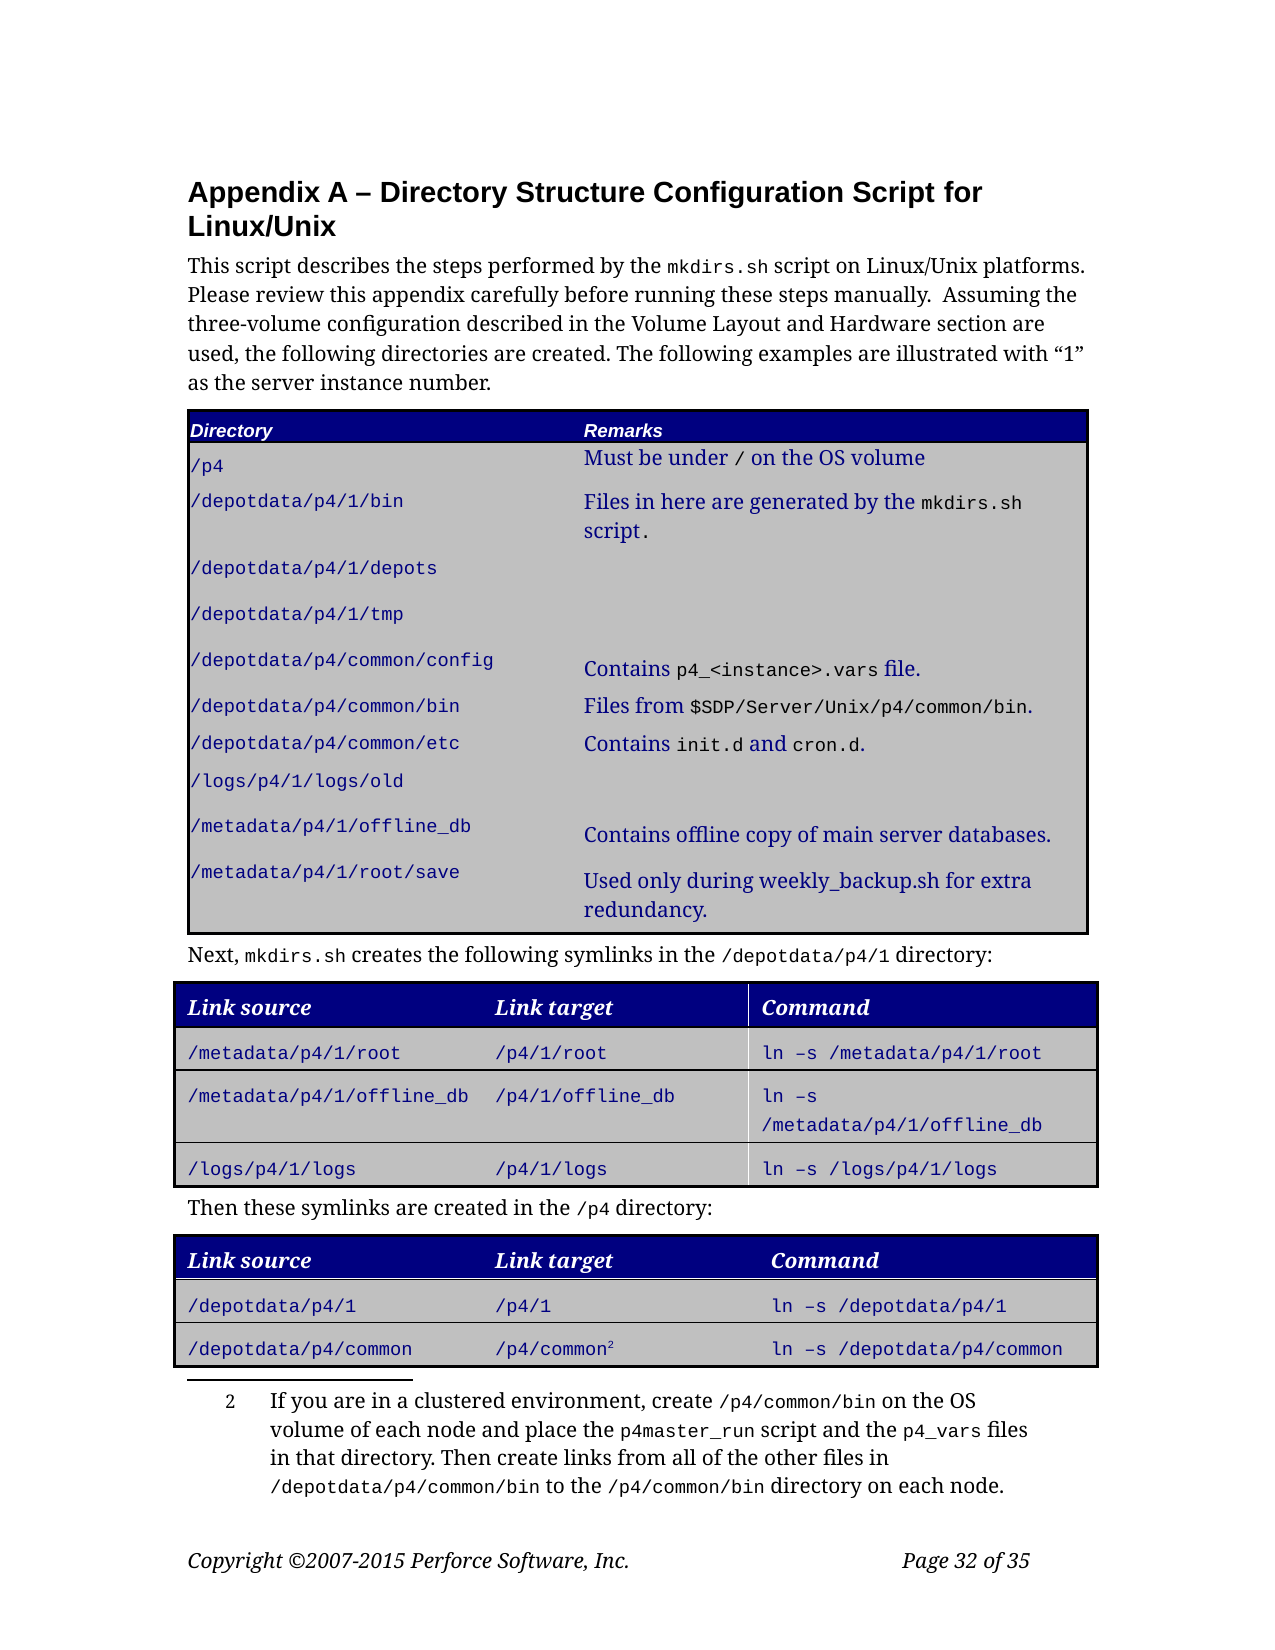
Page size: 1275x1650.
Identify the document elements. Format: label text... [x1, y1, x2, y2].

table_header Command [749, 984, 1096, 1026]
table_cell /depotdata/p4/common/bin [190, 691, 582, 728]
table_header Link target [482, 984, 748, 1026]
table_cell /metadata/p4/1/root [176, 1028, 482, 1069]
table_cell /p4/1 [482, 1280, 758, 1322]
table_cell /depotdata/p4/common/etc [190, 728, 582, 766]
table_cell Contains offline copy of main server databases. [582, 811, 1086, 857]
table_header Remarks [582, 412, 1086, 441]
subtitle Appendix A – Directory Structure Configuration Script for Linux/Unix [187, 175, 1042, 242]
table_cell /depotdata/p4/1 [176, 1280, 482, 1322]
table_cell /metadata/p4/1/offline_db [190, 811, 582, 857]
table_header Link source [176, 1237, 482, 1278]
table_cell Contains p4_<instance>.vars file. [582, 645, 1086, 691]
table_cell Files in here are generated by the mkdirs.sh script. [582, 486, 1086, 553]
table_cell /metadata/p4/1/root/save [190, 857, 582, 932]
table_cell ln –s /depotdata/p4/1 [758, 1280, 1096, 1322]
table_header Directory [190, 412, 582, 441]
table_cell /metadata/p4/1/offline_db [176, 1071, 482, 1142]
table_cell /depotdata/p4/common [176, 1323, 482, 1365]
table_header Link target [482, 1237, 758, 1278]
table_cell ln –s /metadata/p4/1/offline_db [749, 1071, 1096, 1142]
table_cell ln –s /depotdata/p4/common [758, 1323, 1096, 1365]
table_cell /p4 [190, 443, 582, 486]
table_cell /p4/common [482, 1323, 758, 1365]
table_cell /depotdata/p4/common/config [190, 645, 582, 691]
table_cell [582, 599, 1086, 645]
table_cell Must be under / on the OS volume [582, 443, 1086, 486]
table_header Command [758, 1237, 1096, 1278]
table_cell /p4/1/offline_db [482, 1071, 748, 1142]
table_cell Used only during weekly_backup.sh for extra redundancy. [582, 857, 1086, 932]
table_cell /logs/p4/1/logs/old [190, 766, 582, 811]
table_cell /depotdata/p4/1/bin [190, 486, 582, 553]
table_header Link source [176, 984, 482, 1026]
text Next, mkdirs.sh creates the following symlinks in the /depotdata/p4/1 directory: [187, 939, 1087, 969]
table_cell Files from $SDP/Server/Unix/p4/common/bin. [582, 691, 1086, 728]
table_cell ln –s /metadata/p4/1/root [749, 1028, 1096, 1069]
table_cell /depotdata/p4/1/tmp [190, 599, 582, 645]
text Then these symlinks are created in the /p4 directory: [187, 1192, 1087, 1221]
table_cell [582, 553, 1086, 599]
table_cell Contains init.d and cron.d. [582, 728, 1086, 766]
table_cell /depotdata/p4/1/depots [190, 553, 582, 599]
text This script describes the steps performed by the mkdirs.sh script on Linux/Unix platforms. Please review this appendix carefully before running these steps manually. Assuming the three-volume configuration described in the Volume Layout and Hardware section are used, the following directories are created. The following examples are illustrated with “1” as the server instance number. [187, 250, 1087, 396]
table_cell /p4/1/logs [482, 1143, 748, 1185]
table_cell ln –s /logs/p4/1/logs [749, 1143, 1096, 1185]
table_cell /p4/1/root [482, 1028, 748, 1069]
table_cell /logs/p4/1/logs [176, 1143, 482, 1185]
table_cell [582, 766, 1086, 811]
